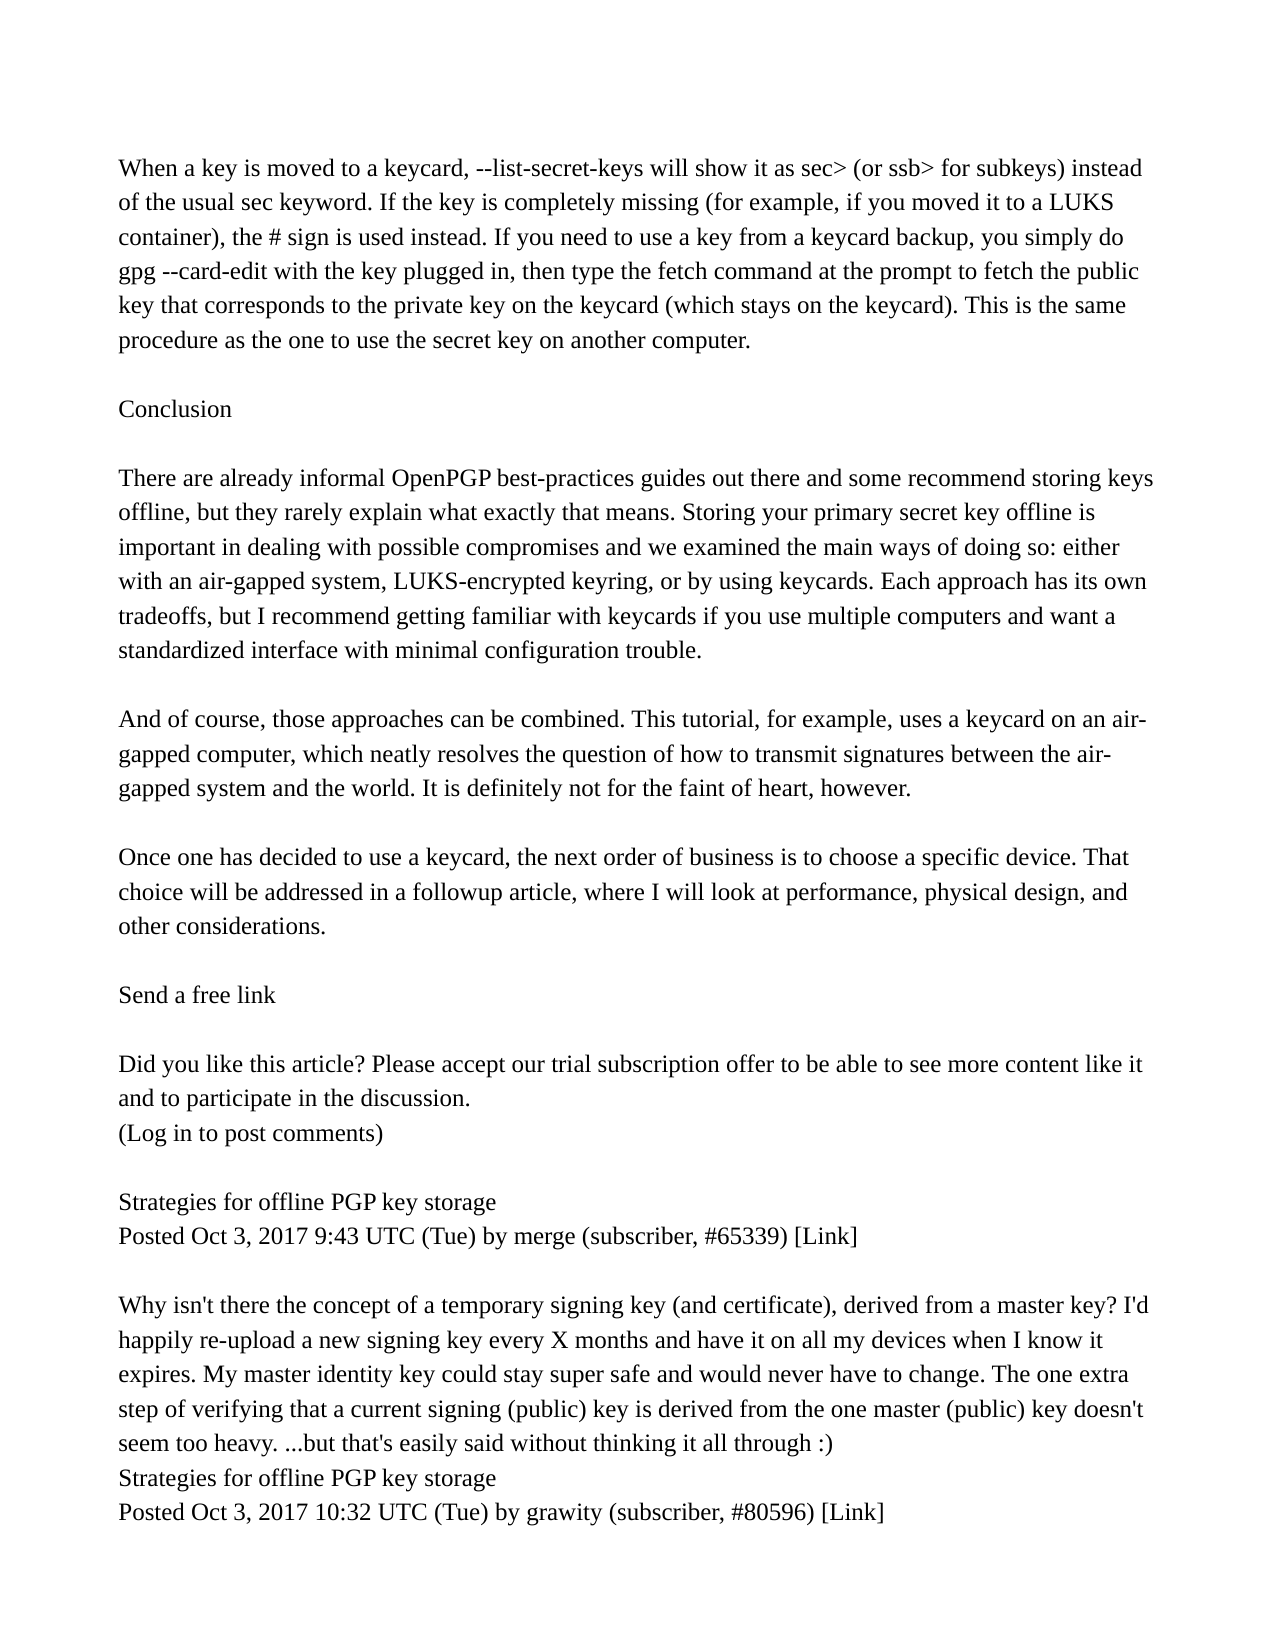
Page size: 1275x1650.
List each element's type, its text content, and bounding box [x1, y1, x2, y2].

text Conclusion [118, 394, 1157, 423]
text Strategies for offline PGP key storage [118, 1463, 1157, 1492]
text (Log in to post comments) [118, 1118, 1157, 1147]
text Send a free link [118, 980, 1157, 1009]
text Once one has decided to use a keycard, the next order of business is to choose a specific device. That choice will be addressed in a followup article, where I will look at performance, physical design, and other considerations. [118, 842, 1157, 940]
text Posted Oct 3, 2017 9:43 UTC (Tue) by merge (subscriber, #65339) [Link] [118, 1221, 1157, 1250]
text Strategies for offline PGP key storage [118, 1187, 1157, 1216]
text There are already informal OpenPGP best-practices guides out there and some recommend storing keys offline, but they rarely explain what exactly that means. Storing your primary secret key offline is important in dealing with possible compromises and we examined the main ways of doing so: either with an air-gapped system, LUKS-encrypted keyring, or by using keycards. Each approach has its own tradeoffs, but I recommend getting familiar with keycards if you use multiple computers and want a standardized interface with minimal configuration trouble. [118, 463, 1157, 664]
text And of course, those approaches can be combined. This tutorial, for example, uses a keycard on an air-gapped computer, which neatly resolves the question of how to transmit signatures between the air-gapped system and the world. It is definitely not for the faint of heart, however. [118, 704, 1157, 802]
text When a key is moved to a keycard, --list-secret-keys will show it as sec> (or ssb> for subkeys) instead of the usual sec keyword. If the key is completely missing (for example, if you moved it to a LUKS container), the # sign is used instead. If you need to use a key from a keycard backup, you simply do gpg --card-edit with the key plugged in, then type the fetch command at the prompt to fetch the public key that corresponds to the private key on the keycard (which stays on the keycard). This is the same procedure as the one to use the secret key on another computer. [118, 153, 1157, 354]
text Why isn't there the concept of a temporary signing key (and certificate), derived from a master key? I'd happily re-upload a new signing key every X months and have it on all my devices when I know it expires. My master identity key could stay super safe and would never have to change. The one extra step of verifying that a current signing (public) key is derived from the one master (public) key doesn't seem too heavy. ...but that's easily said without thinking it all through :) [118, 1290, 1157, 1457]
text Posted Oct 3, 2017 10:32 UTC (Tue) by grawity (subscriber, #80596) [Link] [118, 1497, 1157, 1526]
text Did you like this article? Please accept our trial subscription offer to be able to see more content like it and to participate in the discussion. [118, 1049, 1157, 1112]
